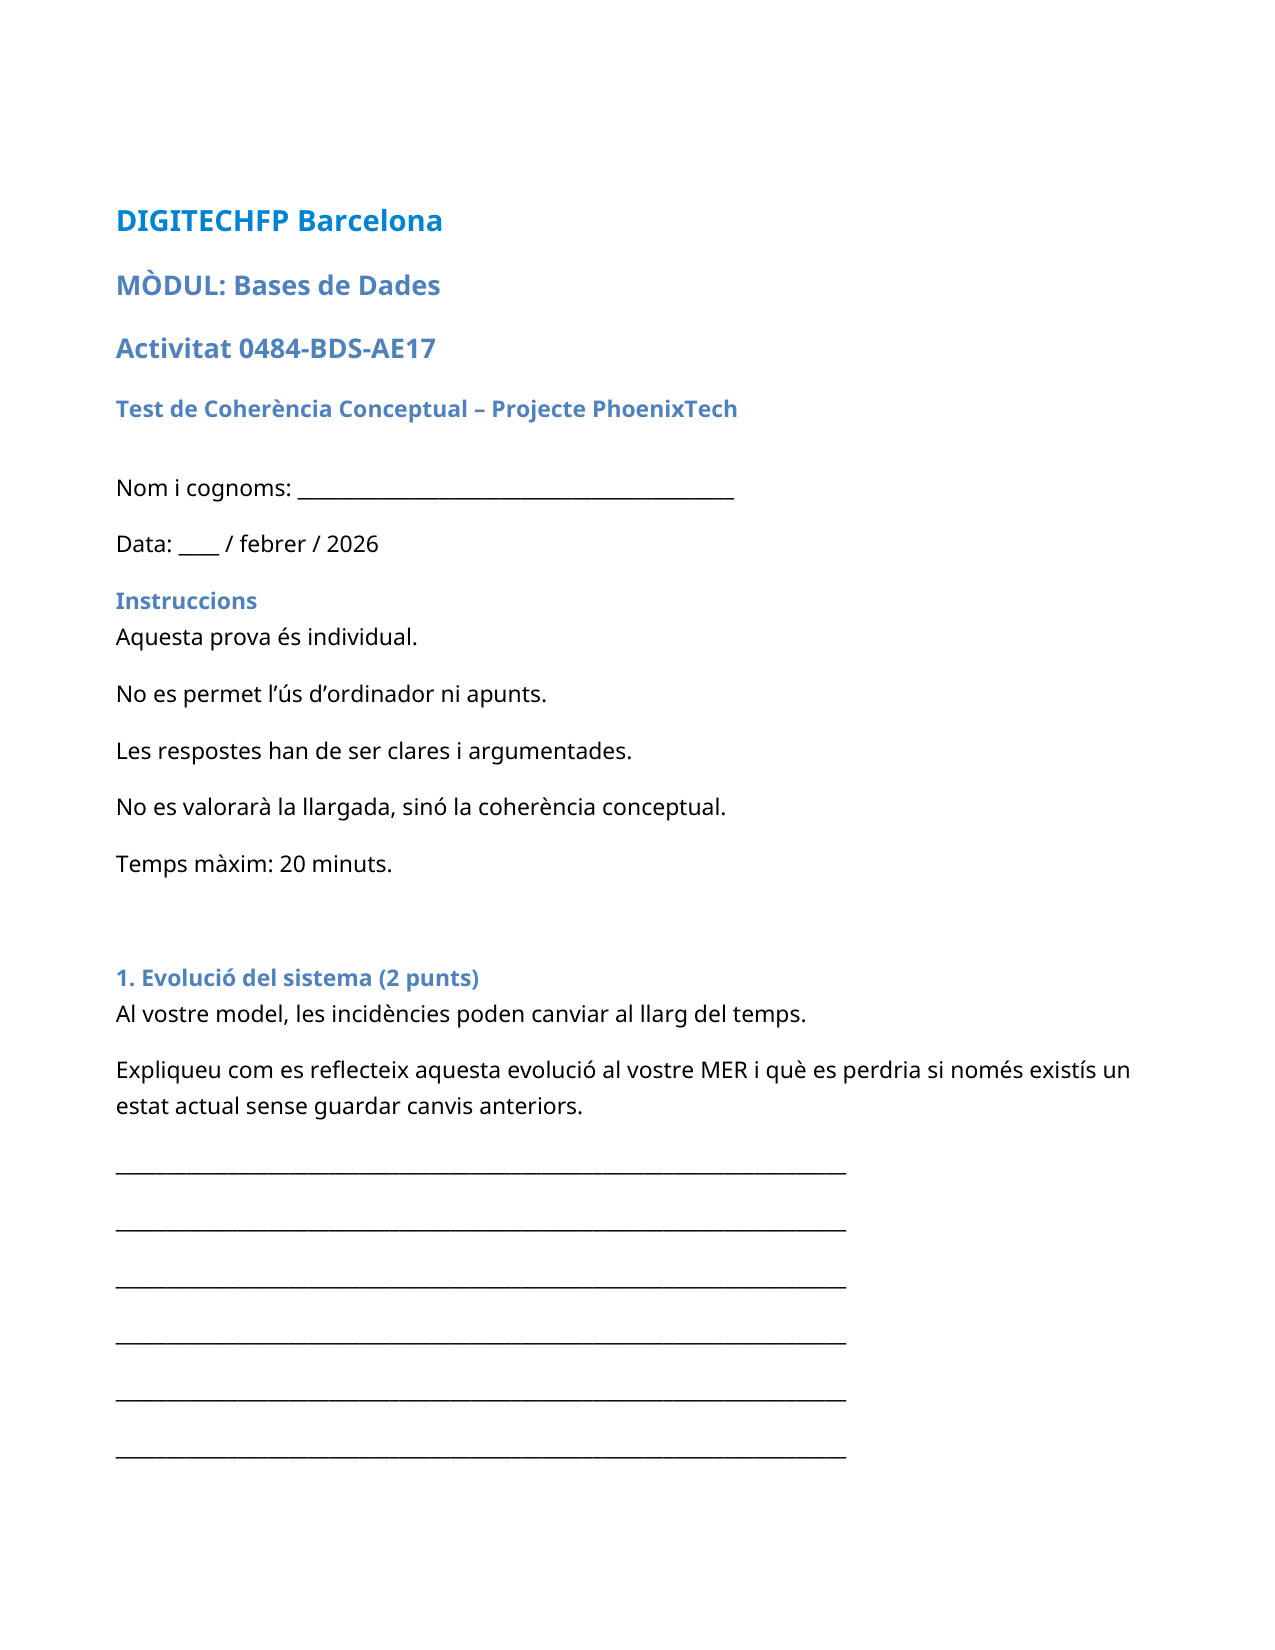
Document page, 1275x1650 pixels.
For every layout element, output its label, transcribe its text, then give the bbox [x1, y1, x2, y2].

subtitle 1. Evolució del sistema (2 punts) [116, 962, 1177, 993]
text ________________________________________________________________________ [116, 1374, 1177, 1405]
text ________________________________________________________________________ [116, 1261, 1177, 1292]
text No es valorarà la llargada, sinó la coherència conceptual. [116, 791, 1177, 823]
subtitle Test de Coherència Conceptual – Projecte PhoenixTech [116, 393, 1177, 424]
text Al vostre model, les incidències poden canviar al llarg del temps. [116, 998, 1177, 1029]
text Aquesta prova és individual. [116, 621, 1177, 652]
subtitle Instruccions [116, 585, 1177, 616]
text ________________________________________________________________________ [116, 1147, 1177, 1178]
text No es permet l’ús d’ordinador ni apunts. [116, 678, 1177, 709]
text Temps màxim: 20 minuts. [116, 848, 1177, 879]
text Expliqueu com es reflecteix aquesta evolució al vostre MER i què es perdria si només existís un estat actual sense guardar canvis anteriors. [116, 1054, 1177, 1122]
text Data: ____ / febrer / 2026 [116, 528, 1141, 559]
subtitle Activitat 0484-BDS-AE17 [116, 330, 1177, 367]
subtitle MÒDUL: Bases de Dades [116, 266, 1177, 303]
text ________________________________________________________________________ [116, 1204, 1177, 1235]
text Nom i cognoms: ___________________________________________ [116, 472, 1177, 503]
subtitle DIGITECHFP Barcelona [116, 200, 1177, 240]
text Les respostes han de ser clares i argumentades. [116, 734, 1177, 766]
text ________________________________________________________________________ [116, 1431, 1177, 1462]
text ________________________________________________________________________ [116, 1317, 1177, 1349]
